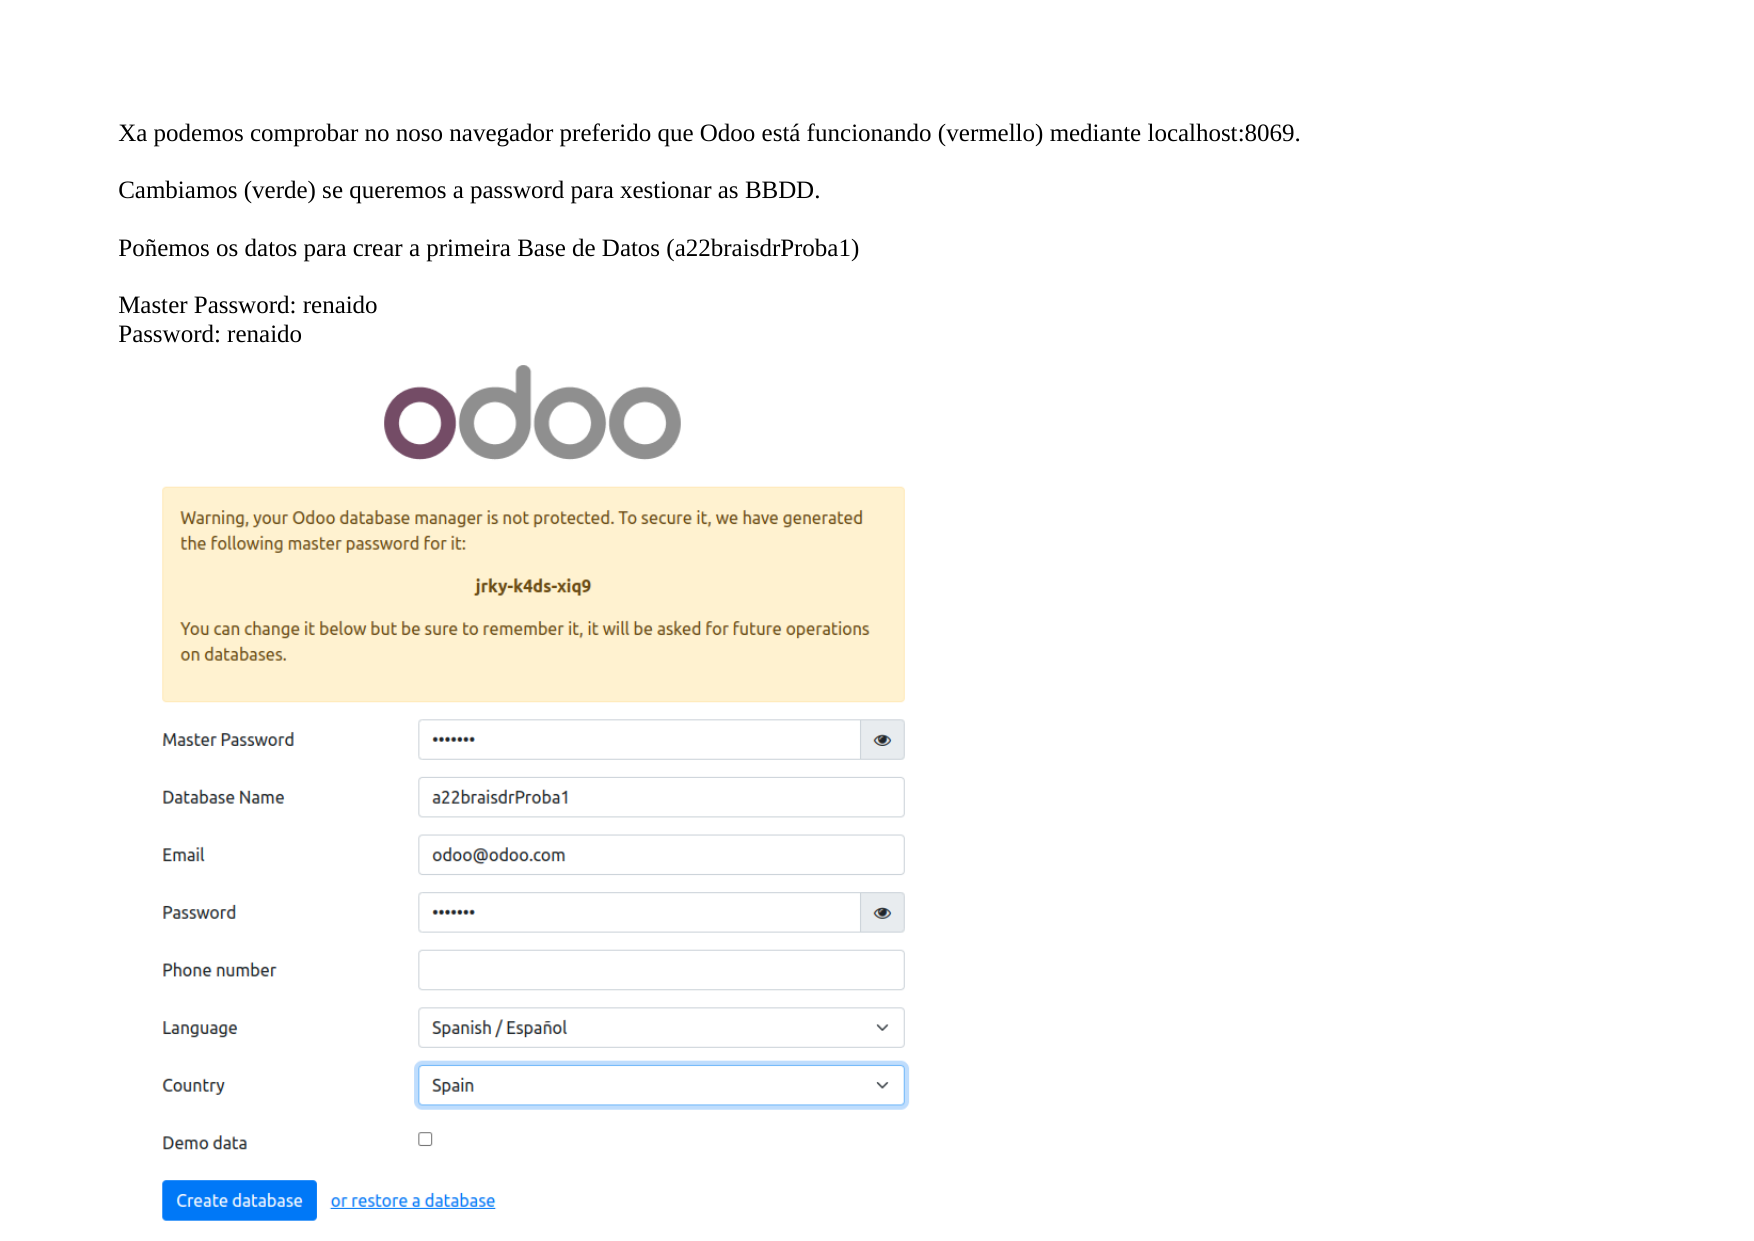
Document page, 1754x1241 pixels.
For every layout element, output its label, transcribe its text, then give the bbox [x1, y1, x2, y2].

text Master Password: renaido [118, 291, 1636, 319]
text Xa podemos comprobar no noso navegador preferido que Odoo está funcionando (vermello) mediante localhost:8069. [118, 118, 1636, 147]
text Password: renaido [118, 319, 1636, 348]
text Cambiamos (verde) se queremos a password para xestionar as BBDD. [118, 176, 1636, 204]
text Poñemos os datos para crear a primeira Base de Datos (a22braisdrProba1) [118, 233, 1636, 262]
picture [62, 363, 971, 1241]
